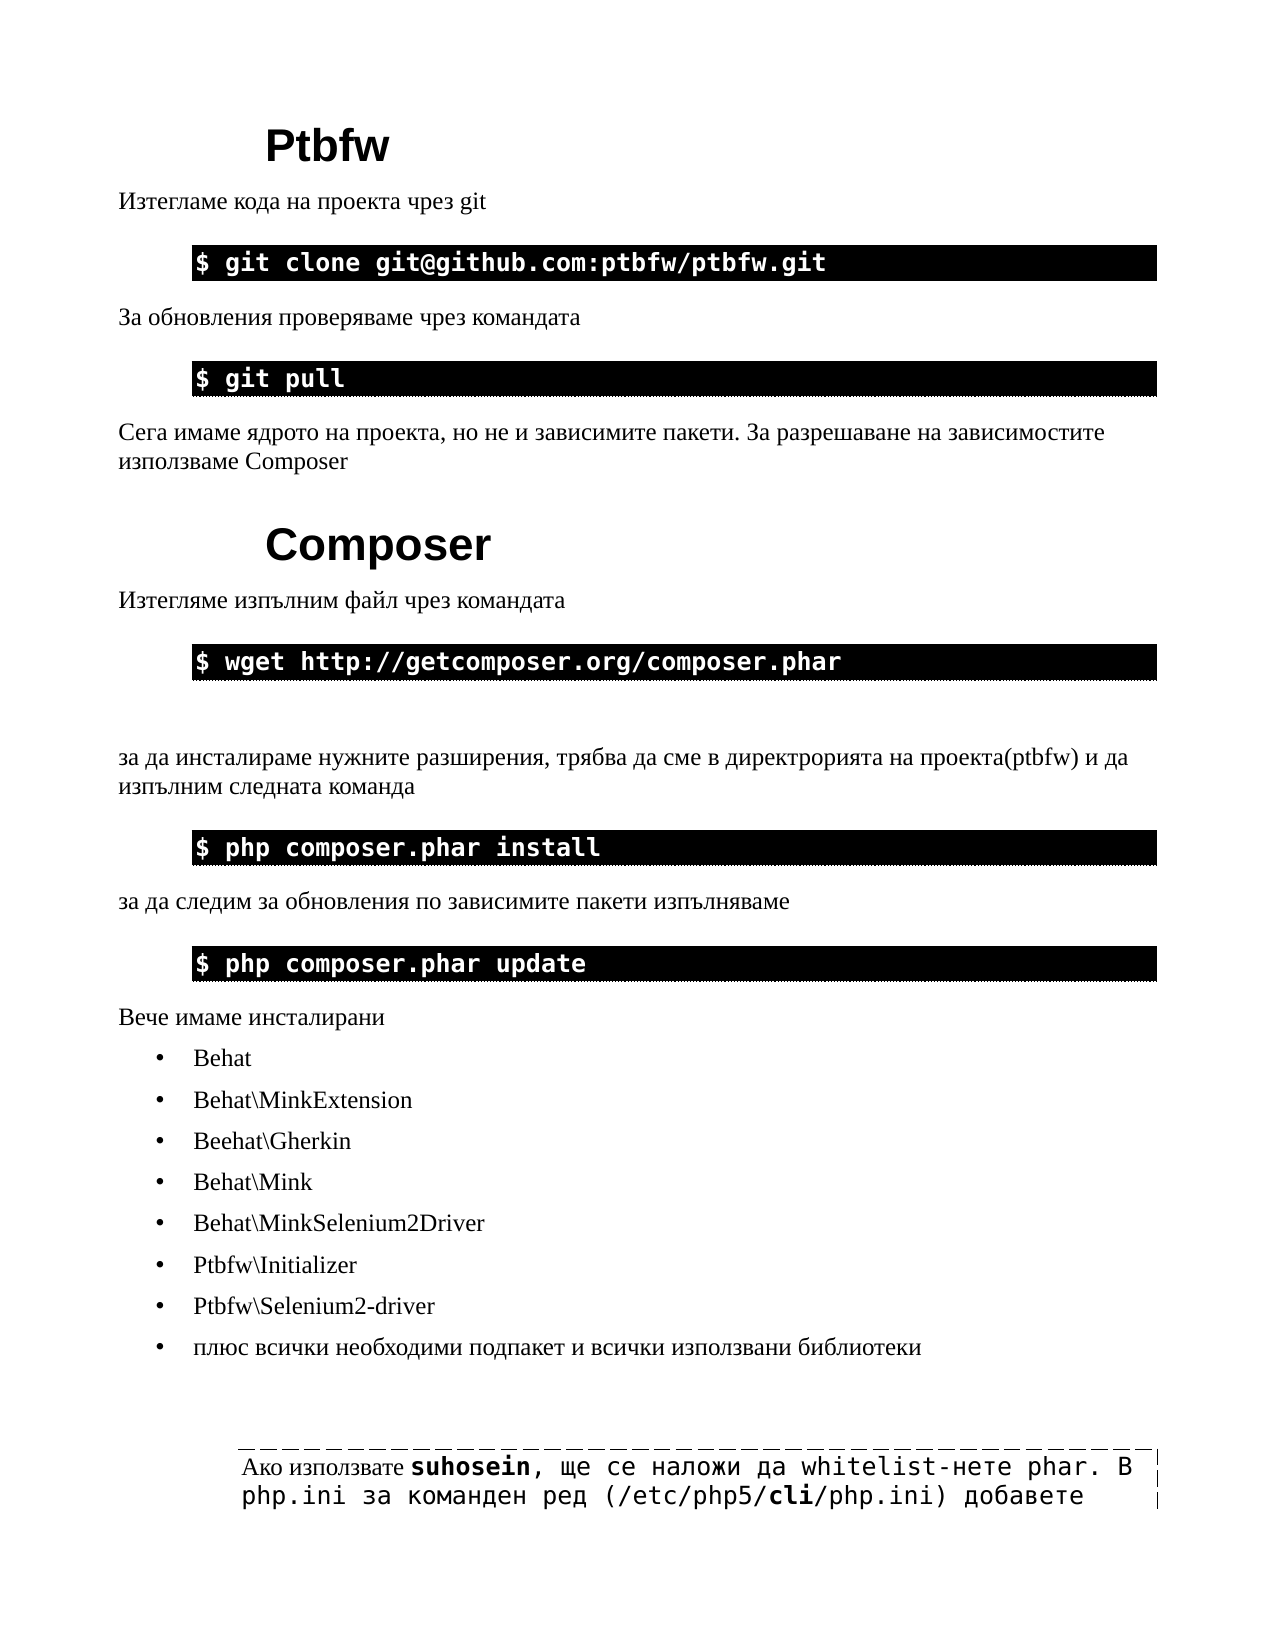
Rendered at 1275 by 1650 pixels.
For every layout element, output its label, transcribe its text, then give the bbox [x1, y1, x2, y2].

list Behat [156, 1043, 1157, 1072]
text $ php composer.phar install [192, 830, 1157, 865]
text Изтегламе кода на проекта чрез git [118, 186, 1157, 214]
list плюс всички необходими подпакет и всички използвани библиотеки [156, 1332, 1157, 1361]
list Ptbfw\Initializer [156, 1250, 1157, 1278]
text Сега имаме ядрото на проекта, но не и зависимите пакети. За разрешаване на зависимостите използваме Composer [118, 417, 1157, 475]
list Ptbfw\Selenium2-driver [156, 1291, 1157, 1320]
text за да следим за обновления по зависимите пакети изпълняваме [118, 886, 1157, 915]
text Вече имаме инсталирани [118, 1002, 1157, 1031]
text За обновления проверяваме чрез командата [118, 302, 1157, 330]
text $ wget http://getcomposer.org/composer.phar [192, 644, 1157, 680]
text Ако използвате suhosein, ще се наложи да whitelist-нете phar. В php.ini за команден ред (/etc/php5/cli/php.ini) добавете [238, 1448, 1157, 1513]
text Изтегляме изпълним файл чрез командата [118, 585, 1157, 614]
text за да инсталираме нужните разширения, трябва да сме в директрорията на проекта(ptbfw) и да изпълним следната команда [118, 742, 1157, 799]
text $ php composer.phar update [192, 946, 1157, 981]
list Behat\Mink [156, 1167, 1157, 1196]
list Beehat\Gherkin [156, 1126, 1157, 1155]
text $ git pull [192, 361, 1157, 396]
text $ git clone git@github.com:ptbfw/ptbfw.git [192, 245, 1157, 281]
list Behat\MinkSelenium2Driver [156, 1208, 1157, 1237]
list Behat\MinkExtension [156, 1085, 1157, 1113]
subtitle Ptbfw [265, 118, 1157, 171]
subtitle Composer [265, 517, 1157, 570]
